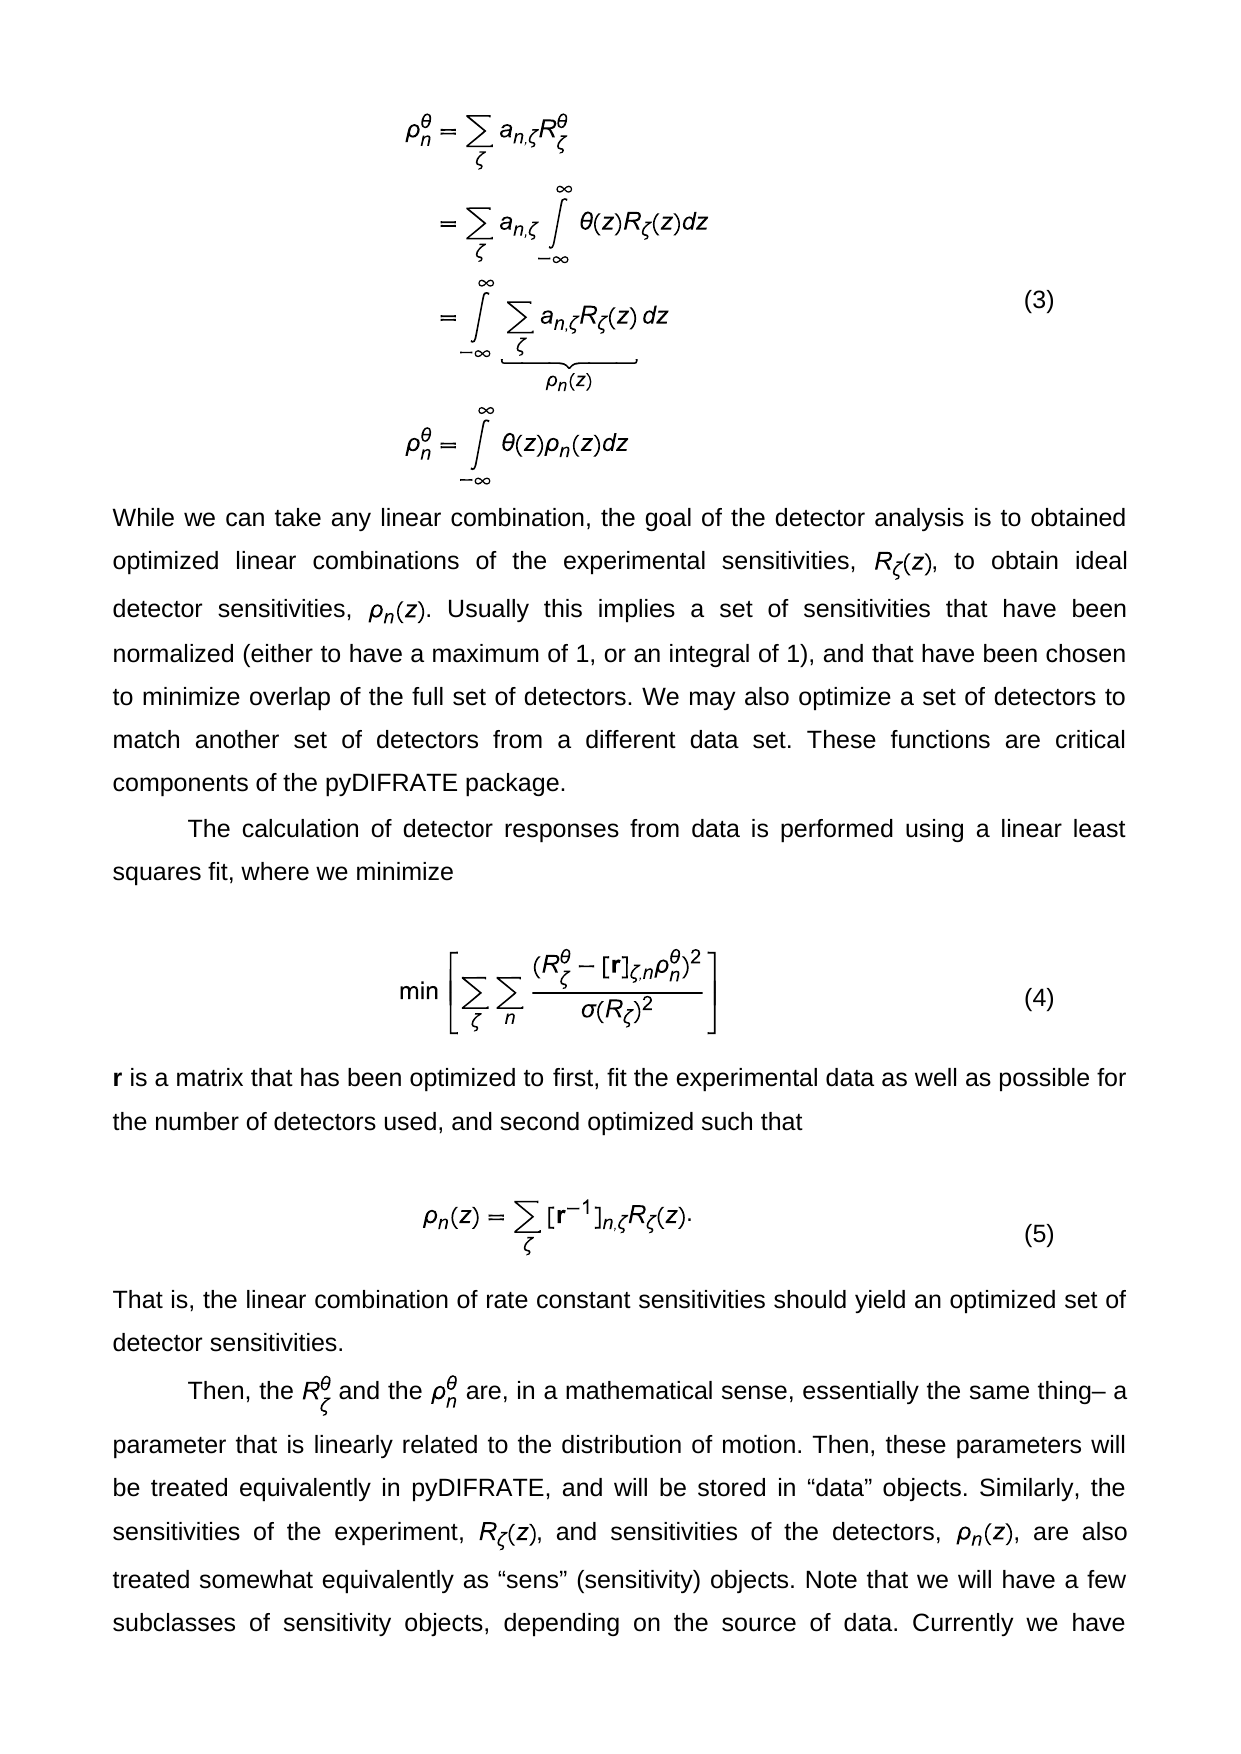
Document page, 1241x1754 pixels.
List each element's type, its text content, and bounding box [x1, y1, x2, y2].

table_header [545, 122, 553, 127]
text While we can take any linear combination, the goal of the detector analysis is to obtained optimized linear combinations of the experimental sensitivities, , to obtain ideal detector sensitivities, . Usually this implies a set of sensitivities that have been normalized (either to have a maximum of 1, or an integral of 1), and that have been chosen to minimize overlap of the full set of detectors. We may also optimize a set of detectors to match another set of detectors from a different data set. These functions are critical components of the pyDIFRATE package. [112, 503, 1128, 797]
text That is, the linear combination of rate constant sensitivities should yield an optimized set of detector sensitivities. [112, 1285, 1128, 1357]
text The calculation of detector responses from data is performed using a linear least squares fit, where we minimize [112, 814, 1128, 886]
table_header [548, 957, 556, 962]
table_header [102, 949, 1013, 1063]
table_header (5) [1013, 1198, 1138, 1285]
table_header [101, 113, 1012, 503]
text Then, the and the are, in a mathematical sense, essentially the same thing– a parameter that is linearly related to the distribution of motion. Then, these parameters will be treated equivalently in pyDIFRATE, and will be stored in “data” objects. Similarly, the sensitivities of the experiment, , and sensitivities of the detectors, , are also treated somewhat equivalently as “sens” (sensitivity) objects. Note that we will have a few subclasses of sensitivity objects, depending on the source of data. Currently we have [112, 1374, 1128, 1637]
table_header . [102, 1198, 1013, 1285]
table_header (3) [1013, 113, 1138, 503]
table_header (4) [1013, 949, 1138, 1063]
text r is a matrix that has been optimized to first, fit the experimental data as well as possible for the number of detectors used, and second optimized such that [112, 1063, 1128, 1135]
